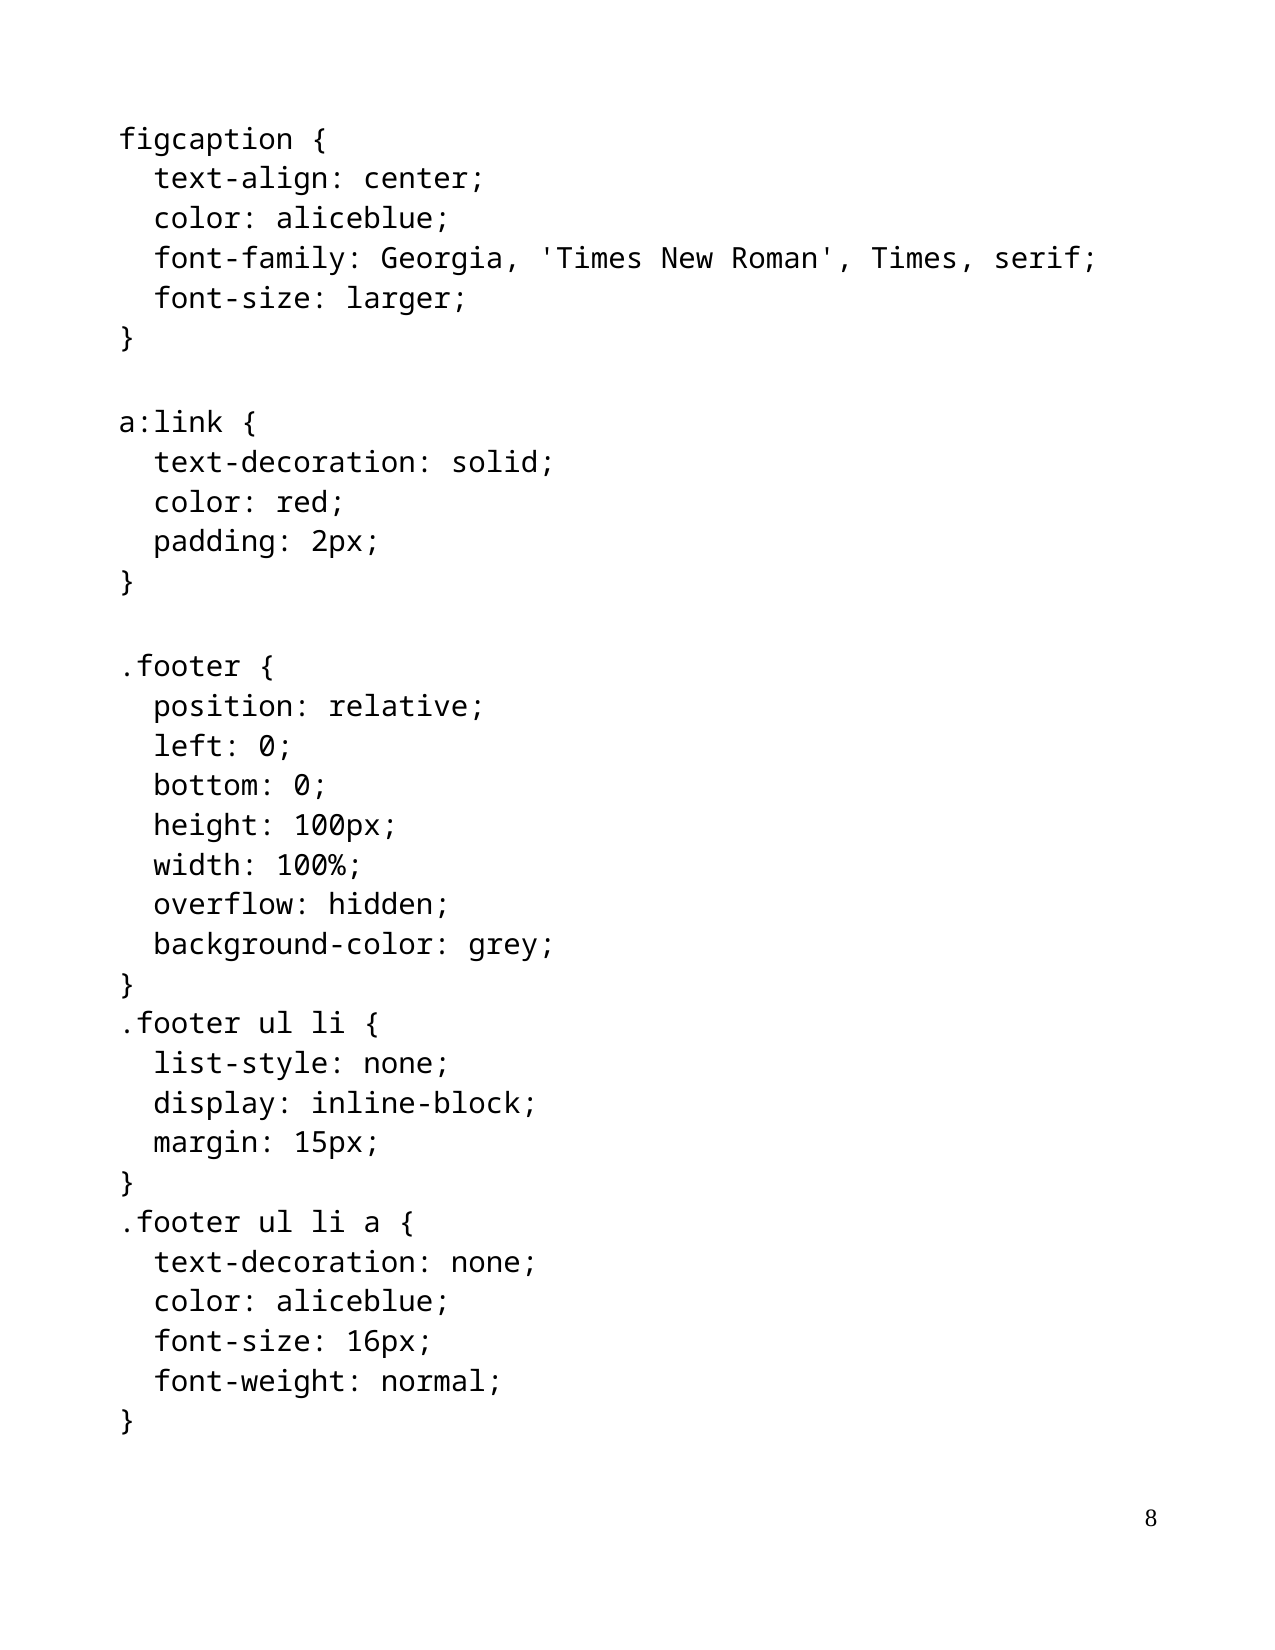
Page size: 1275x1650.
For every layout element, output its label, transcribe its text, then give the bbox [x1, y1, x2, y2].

text a:link { [118, 402, 1157, 441]
text position: relative; [118, 685, 1157, 725]
text text-decoration: solid; [118, 441, 1157, 481]
text font-size: 16px; [118, 1320, 1157, 1360]
text bottom: 0; [118, 764, 1157, 804]
text height: 100px; [118, 804, 1157, 844]
text display: inline-block; [118, 1082, 1157, 1122]
text font-size: larger; [118, 277, 1157, 317]
text .footer ul li a { [118, 1201, 1157, 1241]
text } [118, 1161, 1157, 1201]
text } [118, 963, 1157, 1003]
text width: 100%; [118, 844, 1157, 884]
text overflow: hidden; [118, 884, 1157, 923]
text .footer { [118, 646, 1157, 685]
text margin: 15px; [118, 1122, 1157, 1161]
text padding: 2px; [118, 521, 1157, 560]
text color: red; [118, 481, 1157, 521]
text color: aliceblue; [118, 197, 1157, 237]
text background-color: grey; [118, 923, 1157, 963]
text list-style: none; [118, 1042, 1157, 1082]
text figcaption { [118, 118, 1157, 158]
text } [118, 560, 1157, 600]
text color: aliceblue; [118, 1281, 1157, 1320]
text } [118, 317, 1157, 356]
text font-family: Georgia, 'Times New Roman', Times, serif; [118, 237, 1157, 277]
text text-decoration: none; [118, 1241, 1157, 1281]
text } [118, 1399, 1157, 1439]
text text-align: center; [118, 158, 1157, 197]
text left: 0; [118, 725, 1157, 764]
text font-weight: normal; [118, 1360, 1157, 1399]
text .footer ul li { [118, 1003, 1157, 1042]
